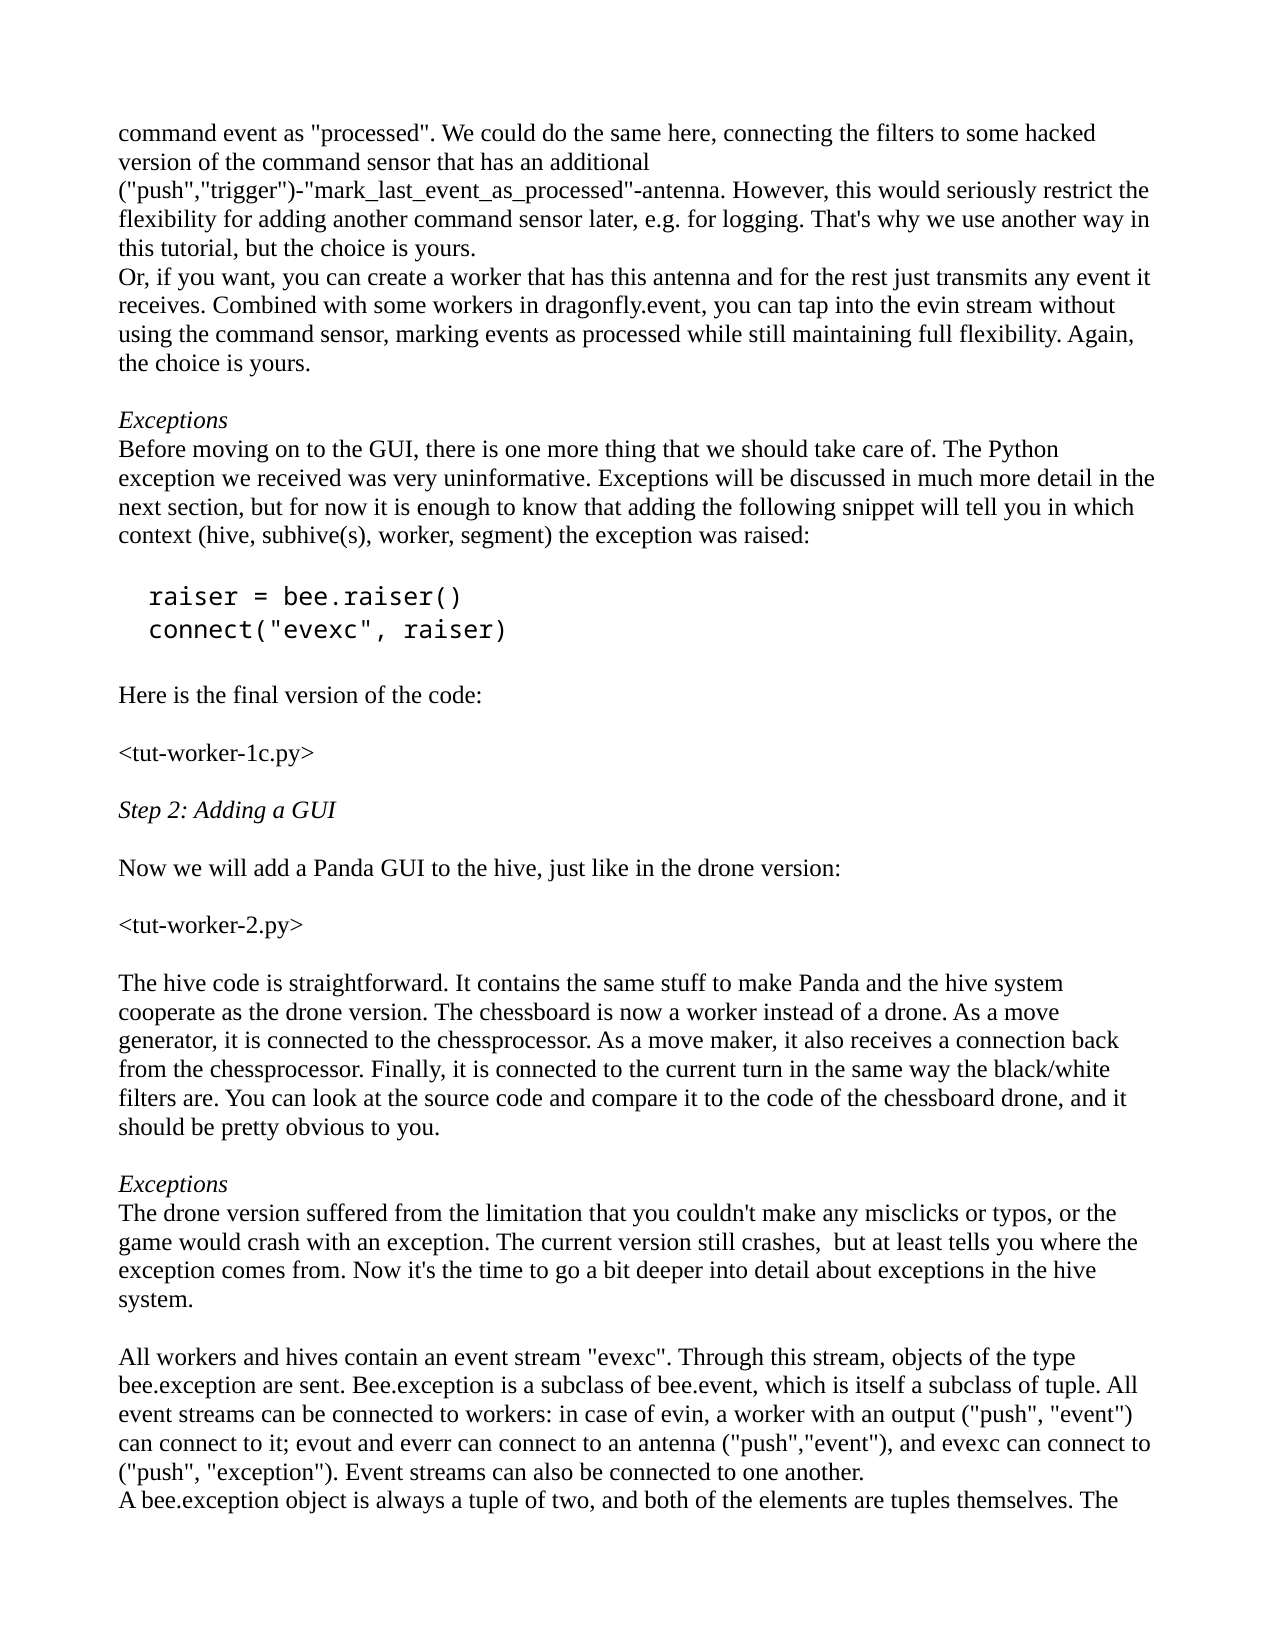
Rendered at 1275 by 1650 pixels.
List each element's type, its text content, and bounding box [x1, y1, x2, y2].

text Before moving on to the GUI, there is one more thing that we should take care of. The Python exception we received was very uninformative. Exceptions will be discussed in much more detail in the next section, but for now it is enough to know that adding the following snippet will tell you in which context (hive, subhive(s), worker, segment) the exception was raised: [118, 434, 1157, 549]
text Now we will add a Panda GUI to the hive, just like in the drone version: [118, 853, 1157, 882]
text Step 2: Adding a GUI [118, 795, 1157, 824]
text Here is the final version of the code: [118, 680, 1157, 709]
text The drone version suffered from the limitation that you couldn't make any misclicks or typos, or the game would crash with an exception. The current version still crashes, but at least tells you where the exception comes from. Now it's the time to go a bit deeper into detail about exceptions in the hive system. [118, 1198, 1157, 1313]
text Exceptions [118, 406, 1157, 434]
text A bee.exception object is always a tuple of two, and both of the elements are tuples themselves. The [118, 1485, 1157, 1514]
text <tut-worker-2.py> [118, 910, 1157, 939]
text Or, if you want, you can create a worker that has this antenna and for the rest just transmits any event it receives. Combined with some workers in dragonfly.event, you can tap into the evin stream without using the command sensor, marking events as processed while still maintaining full flexibility. Again, the choice is yours. [118, 262, 1157, 377]
text command event as "processed". We could do the same here, connecting the filters to some hacked version of the command sensor that has an additional ("push","trigger")-"mark_last_event_as_processed"-antenna. However, this would seriously restrict the flexibility for adding another command sensor later, e.g. for logging. That's why we use another way in this tutorial, but the choice is yours. [118, 118, 1157, 262]
text <tut-worker-1c.py> [118, 738, 1157, 767]
text raiser = bee.raiser() [118, 578, 1157, 612]
text connect("evexc", raiser) [118, 612, 1157, 646]
text Exceptions [118, 1169, 1157, 1198]
text All workers and hives contain an event stream "evexc". Through this stream, objects of the type bee.exception are sent. Bee.exception is a subclass of bee.event, which is itself a subclass of tuple. All event streams can be connected to workers: in case of evin, a worker with an output ("push", "event") can connect to it; evout and everr can connect to an antenna ("push","event"), and evexc can connect to ("push", "exception"). Event streams can also be connected to one another. [118, 1342, 1157, 1485]
text The hive code is straightforward. It contains the same stuff to make Panda and the hive system cooperate as the drone version. The chessboard is now a worker instead of a drone. As a move generator, it is connected to the chessprocessor. As a move maker, it also receives a connection back from the chessprocessor. Finally, it is connected to the current turn in the same way the black/white filters are. You can look at the source code and compare it to the code of the chessboard drone, and it should be pretty obvious to you. [118, 968, 1157, 1140]
